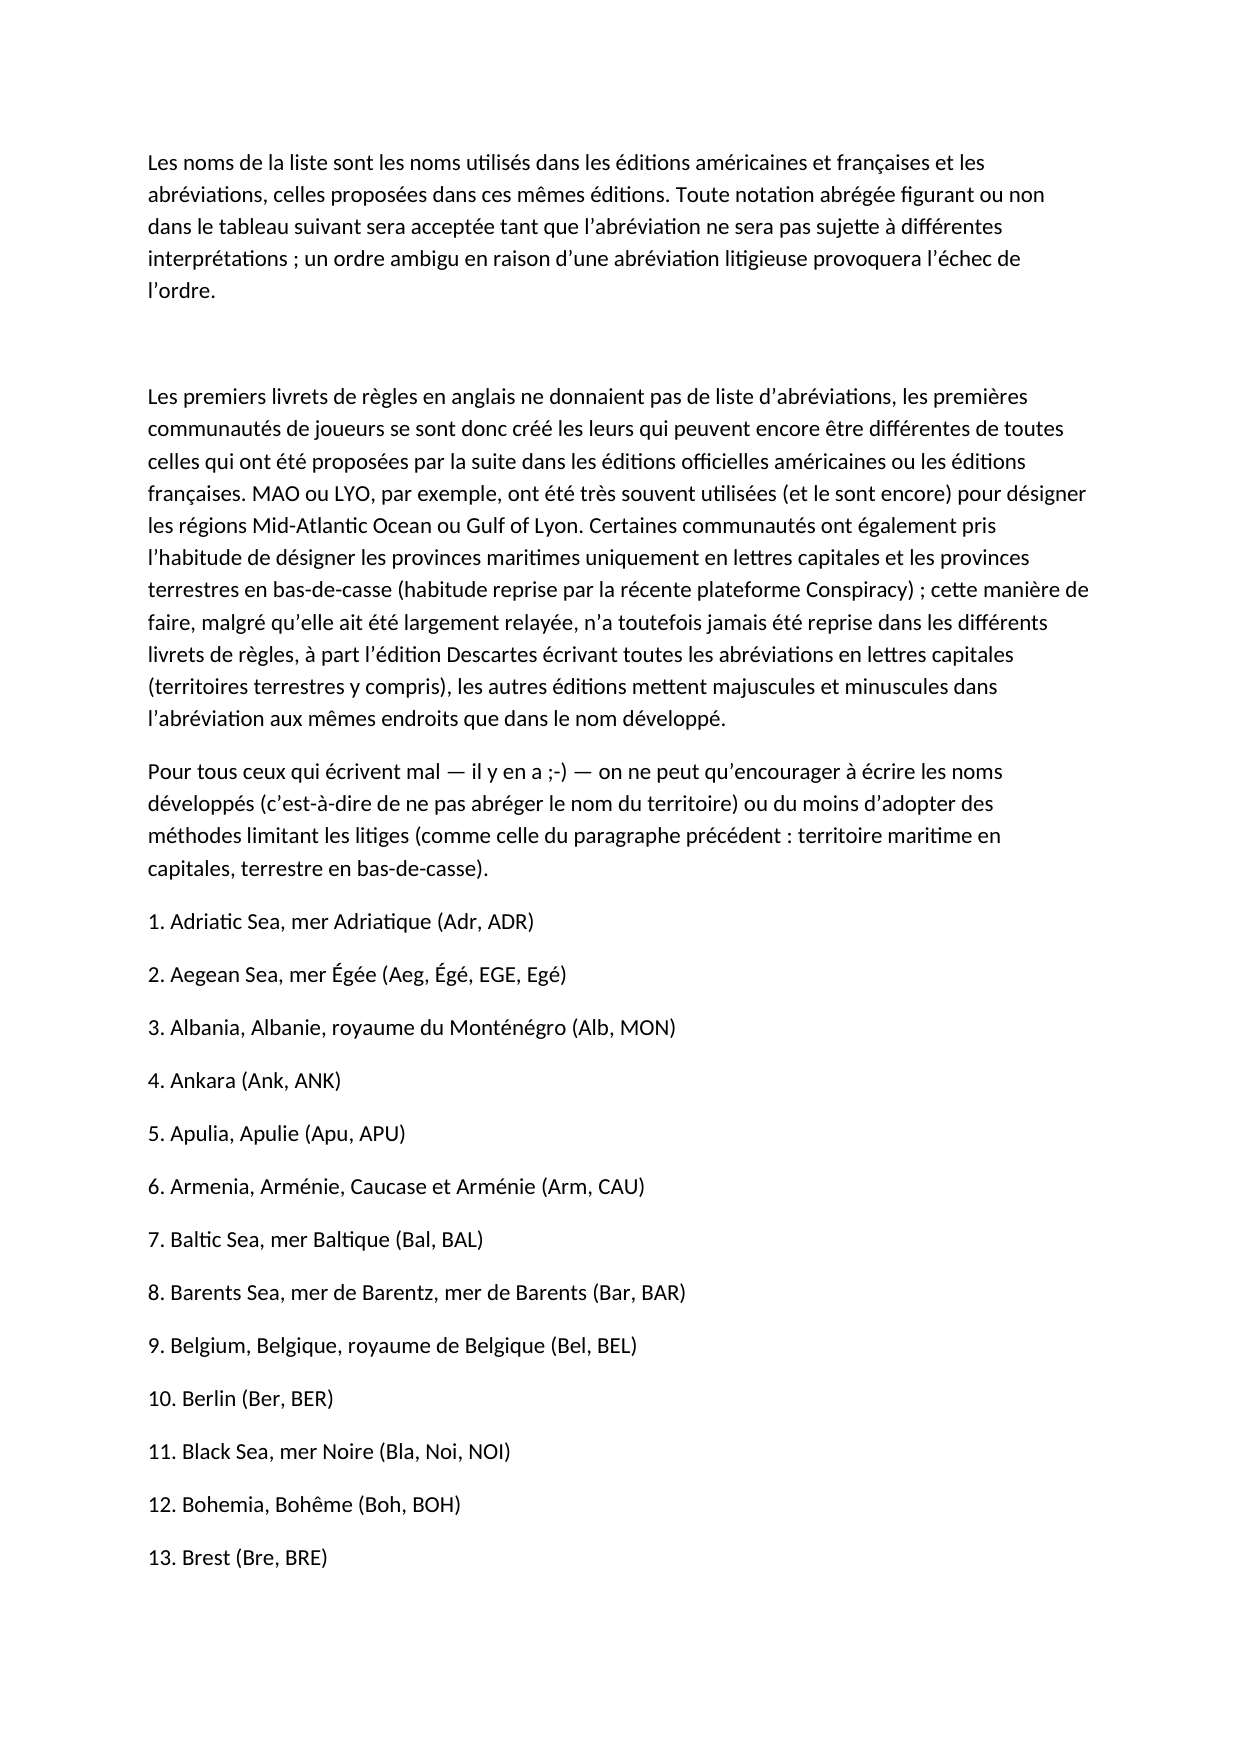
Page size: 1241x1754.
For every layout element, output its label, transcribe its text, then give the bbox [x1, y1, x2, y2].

text Les premiers livrets de règles en anglais ne donnaient pas de liste d’abréviations, les premières communautés de joueurs se sont donc créé les leurs qui peuvent encore être différentes de toutes celles qui ont été proposées par la suite dans les éditions officielles américaines ou les éditions françaises. MAO ou LYO, par exemple, ont été très souvent utilisées (et le sont encore) pour désigner les régions Mid-Atlantic Ocean ou Gulf of Lyon. Certaines communautés ont également pris l’habitude de désigner les provinces maritimes uniquement en lettres capitales et les provinces terrestres en bas-de-casse (habitude reprise par la récente plateforme Conspiracy) ; cette manière de faire, malgré qu’elle ait été largement relayée, n’a toutefois jamais été reprise dans les différents livrets de règles, à part l’édition Descartes écrivant toutes les abréviations en lettres capitales (territoires terrestres y compris), les autres éditions mettent majuscules et minuscules dans l’abréviation aux mêmes endroits que dans le nom développé. [148, 382, 1093, 732]
text Les noms de la liste sont les noms utilisés dans les éditions américaines et françaises et les abréviations, celles proposées dans ces mêmes éditions. Toute notation abrégée figurant ou non dans le tableau suivant sera acceptée tant que l’abréviation ne sera pas sujette à différentes interprétations ; un ordre ambigu en raison d’une abréviation litigieuse provoquera l’échec de l’ordre. [148, 148, 1093, 304]
text 2. Aegean Sea, mer Égée (Aeg, Égé, EGE, Egé) [148, 960, 1093, 988]
text 5. Apulia, Apulie (Apu, APU) [148, 1119, 1093, 1147]
text 1. Adriatic Sea, mer Adriatique (Adr, ADR) [148, 907, 1093, 935]
text Pour tous ceux qui écrivent mal — il y en a ;-) — on ne peut qu’encourager à écrire les noms développés (c’est-à-dire de ne pas abréger le nom du territoire) ou du moins d’adopter des méthodes limitant les litiges (comme celle du paragraphe précédent : territoire maritime en capitales, terrestre en bas-de-casse). [148, 757, 1093, 882]
text 12. Bohemia, Bohême (Boh, BOH) [148, 1490, 1093, 1518]
text 11. Black Sea, mer Noire (Bla, Noi, NOI) [148, 1437, 1093, 1465]
text 4. Ankara (Ank, ANK) [148, 1066, 1093, 1094]
text 7. Baltic Sea, mer Baltique (Bal, BAL) [148, 1225, 1093, 1253]
text 8. Barents Sea, mer de Barentz, mer de Barents (Bar, BAR) [148, 1278, 1093, 1306]
text 6. Armenia, Arménie, Caucase et Arménie (Arm, CAU) [148, 1172, 1093, 1200]
text 13. Brest (Bre, BRE) [148, 1543, 1093, 1571]
text 9. Belgium, Belgique, royaume de Belgique (Bel, BEL) [148, 1331, 1093, 1359]
text 3. Albania, Albanie, royaume du Monténégro (Alb, MON) [148, 1013, 1093, 1041]
text 10. Berlin (Ber, BER) [148, 1384, 1093, 1412]
